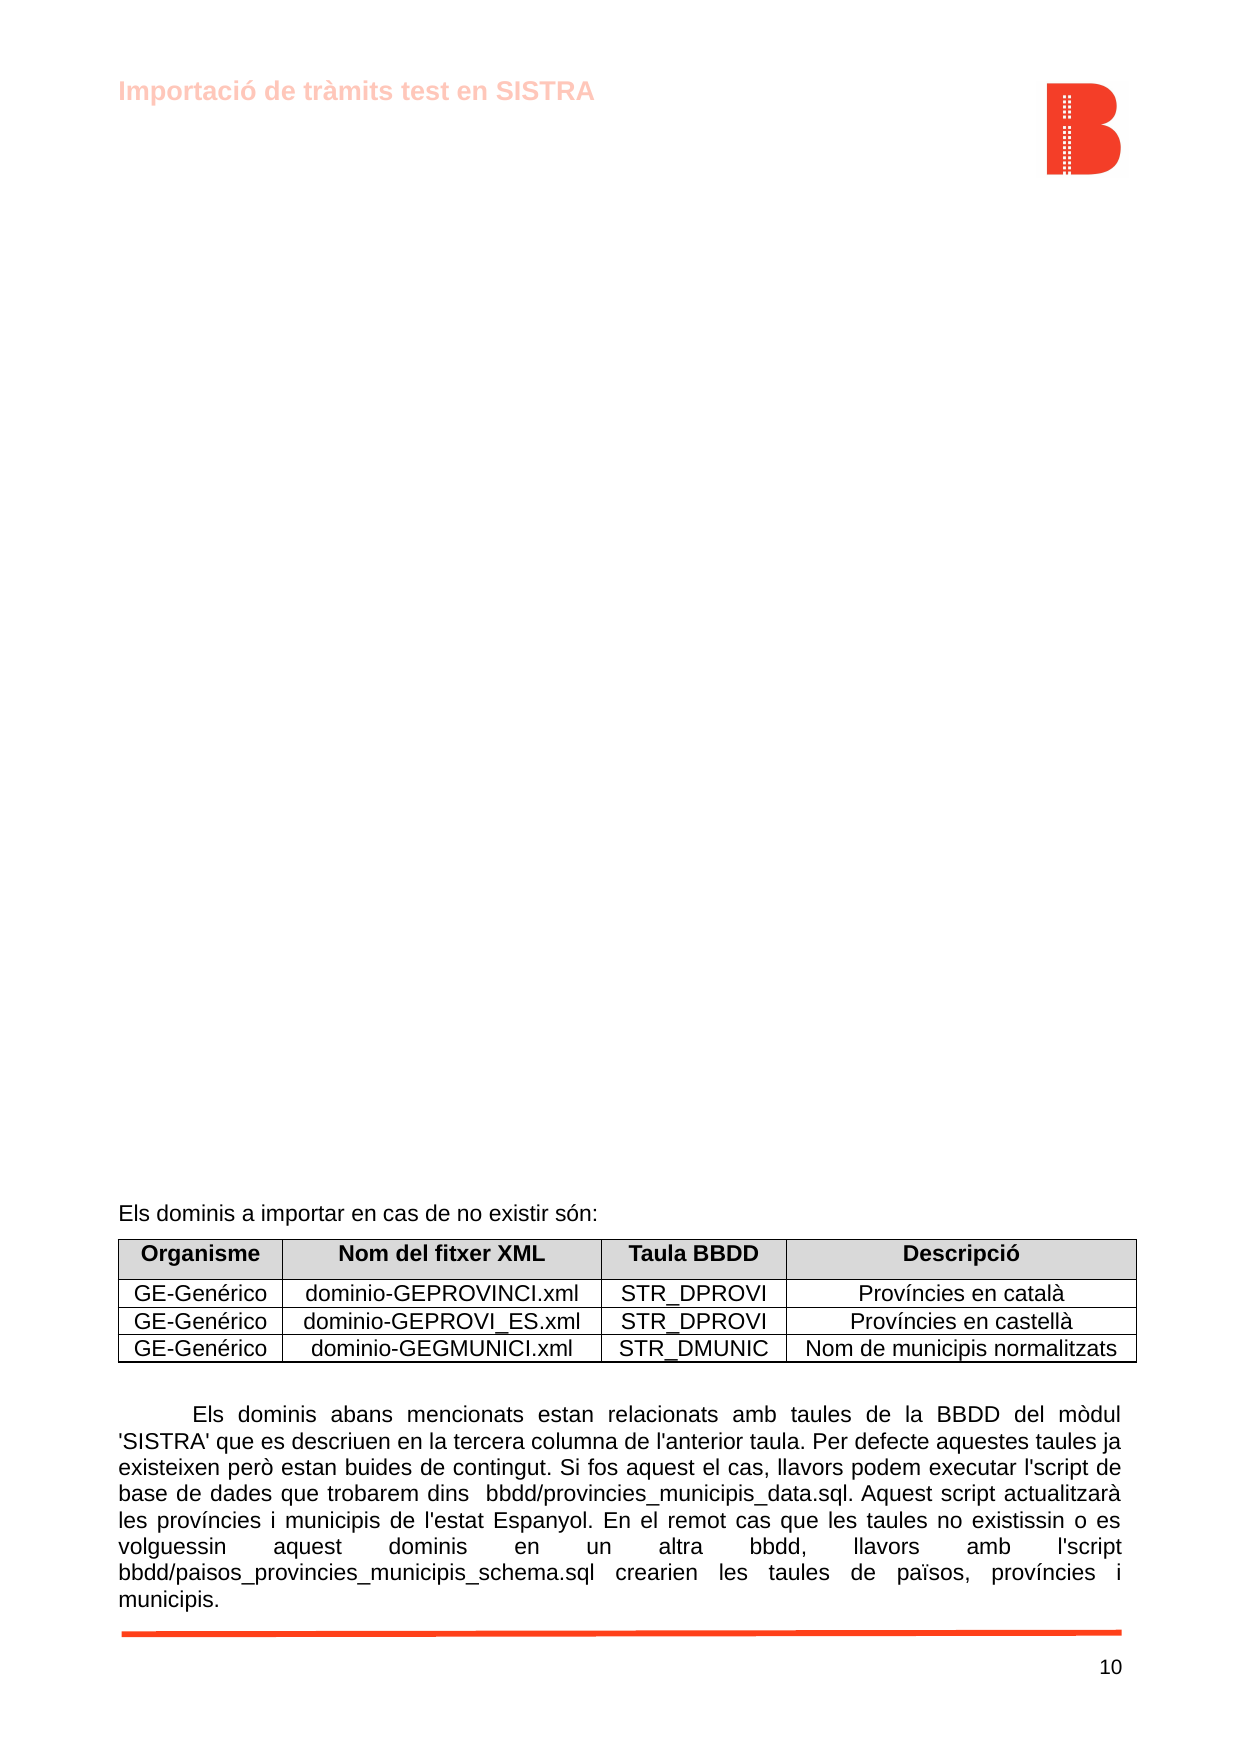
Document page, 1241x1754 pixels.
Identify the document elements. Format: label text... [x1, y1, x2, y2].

table_cell GE-Genérico [119, 1280, 282, 1307]
table_cell dominio-GEGMUNICI.xml [283, 1335, 601, 1361]
picture [1036, 81, 1130, 178]
table_cell STR_DMUNIC [602, 1335, 786, 1361]
table_header Taula BBDD [602, 1240, 786, 1279]
table_cell Nom de municipis normalitzats [787, 1335, 1136, 1361]
table_cell STR_DPROVI [602, 1280, 786, 1307]
table_cell dominio-GEPROVI_ES.xml [283, 1308, 601, 1334]
table_cell Províncies en català [787, 1280, 1136, 1307]
table_cell Províncies en castellà [787, 1308, 1136, 1334]
table_header Descripció [787, 1240, 1136, 1279]
text Els dominis abans mencionats estan relacionats amb taules de la BBDD del mòdul 'SISTRA' que es descriuen en la tercera columna de l'anterior taula. Per defecte aquestes taules ja existeixen però estan buides de contingut. Si fos aquest el cas, llavors podem executar l'script de base de dades que trobarem dins bbdd/provincies_municipis_data.sql. Aquest script actualitzarà les províncies i municipis de l'estat Espanyol. En el remot cas que les taules no existissin o es volguessin aquest dominis en un altra bbdd, llavors amb l'script bbdd/paisos_provincies_municipis_schema.sql crearien les taules de països, províncies i municipis. [118, 1401, 1122, 1612]
table_header Nom del fitxer XML [283, 1240, 601, 1279]
table_cell GE-Genérico [119, 1335, 282, 1361]
text Els dominis a importar en cas de no existir són: [118, 1200, 1122, 1227]
table_cell dominio-GEPROVINCI.xml [283, 1280, 601, 1307]
table_cell STR_DPROVI [602, 1308, 786, 1334]
table_cell GE-Genérico [119, 1308, 282, 1334]
table_header Organisme [119, 1240, 282, 1279]
